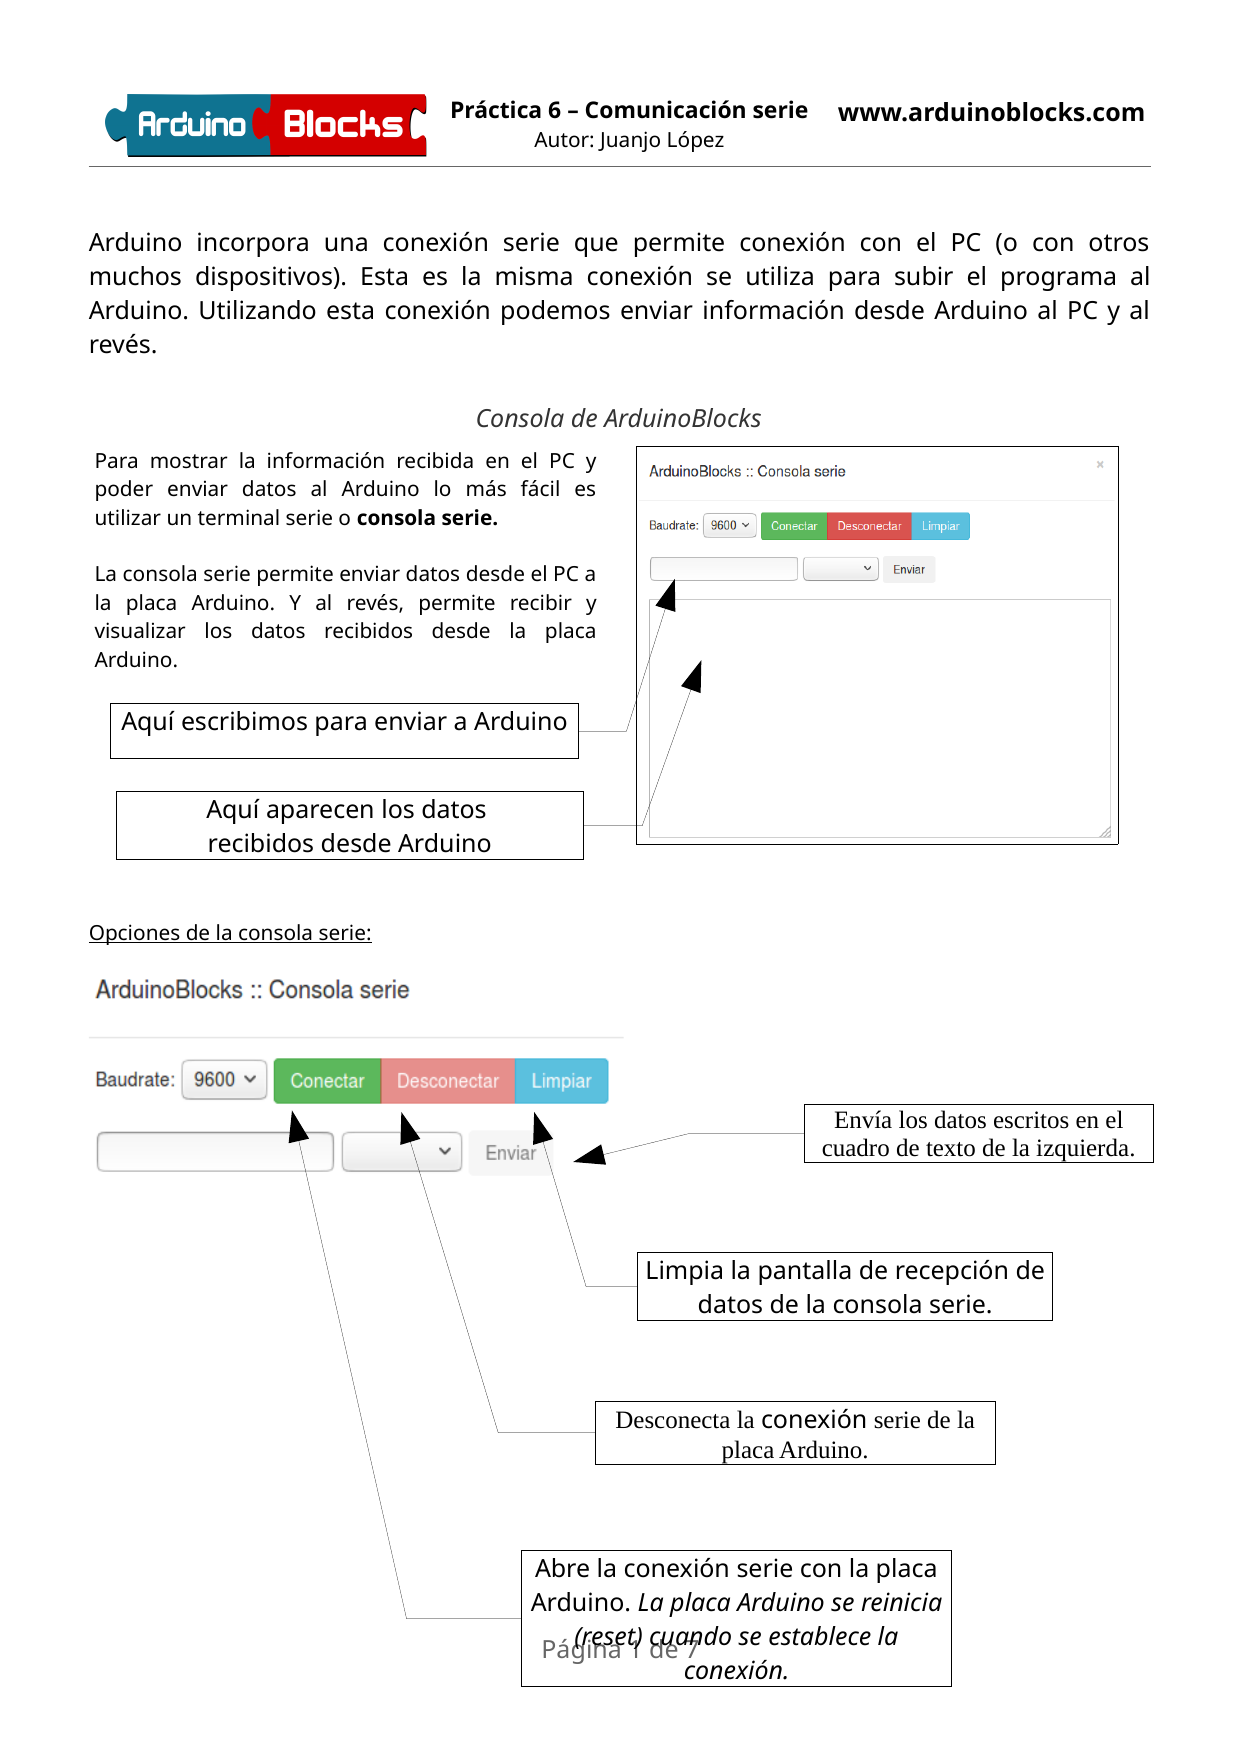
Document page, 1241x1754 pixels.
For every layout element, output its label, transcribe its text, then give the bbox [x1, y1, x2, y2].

table_cell [603, 440, 1151, 883]
text Arduino incorpora una conexión serie que permite conexión con el PC (o con otros muchos dispositivos). Esta es la misma conexión se utiliza para subir el programa al Arduino. Utilizando esta conexión podemos enviar información desde Arduino al PC y al revés. [88, 224, 1152, 360]
table_header Consola de ArduinoBlocks [89, 395, 1151, 440]
text Opciones de la consola serie: [88, 918, 1152, 946]
picture [639, 448, 1115, 841]
picture [105, 94, 427, 157]
table_cell [603, 705, 636, 825]
table_cell Para mostrar la información recibida en el PC y poder enviar datos al Arduino lo más fácil es utilizar un terminal serie o consola serie. La consola serie permite enviar datos desde el PC a la placa Arduino. Y al revés, permite recibir y visualizar los datos recibidos desde la placa Arduino. [89, 440, 603, 883]
picture [88, 969, 624, 1184]
